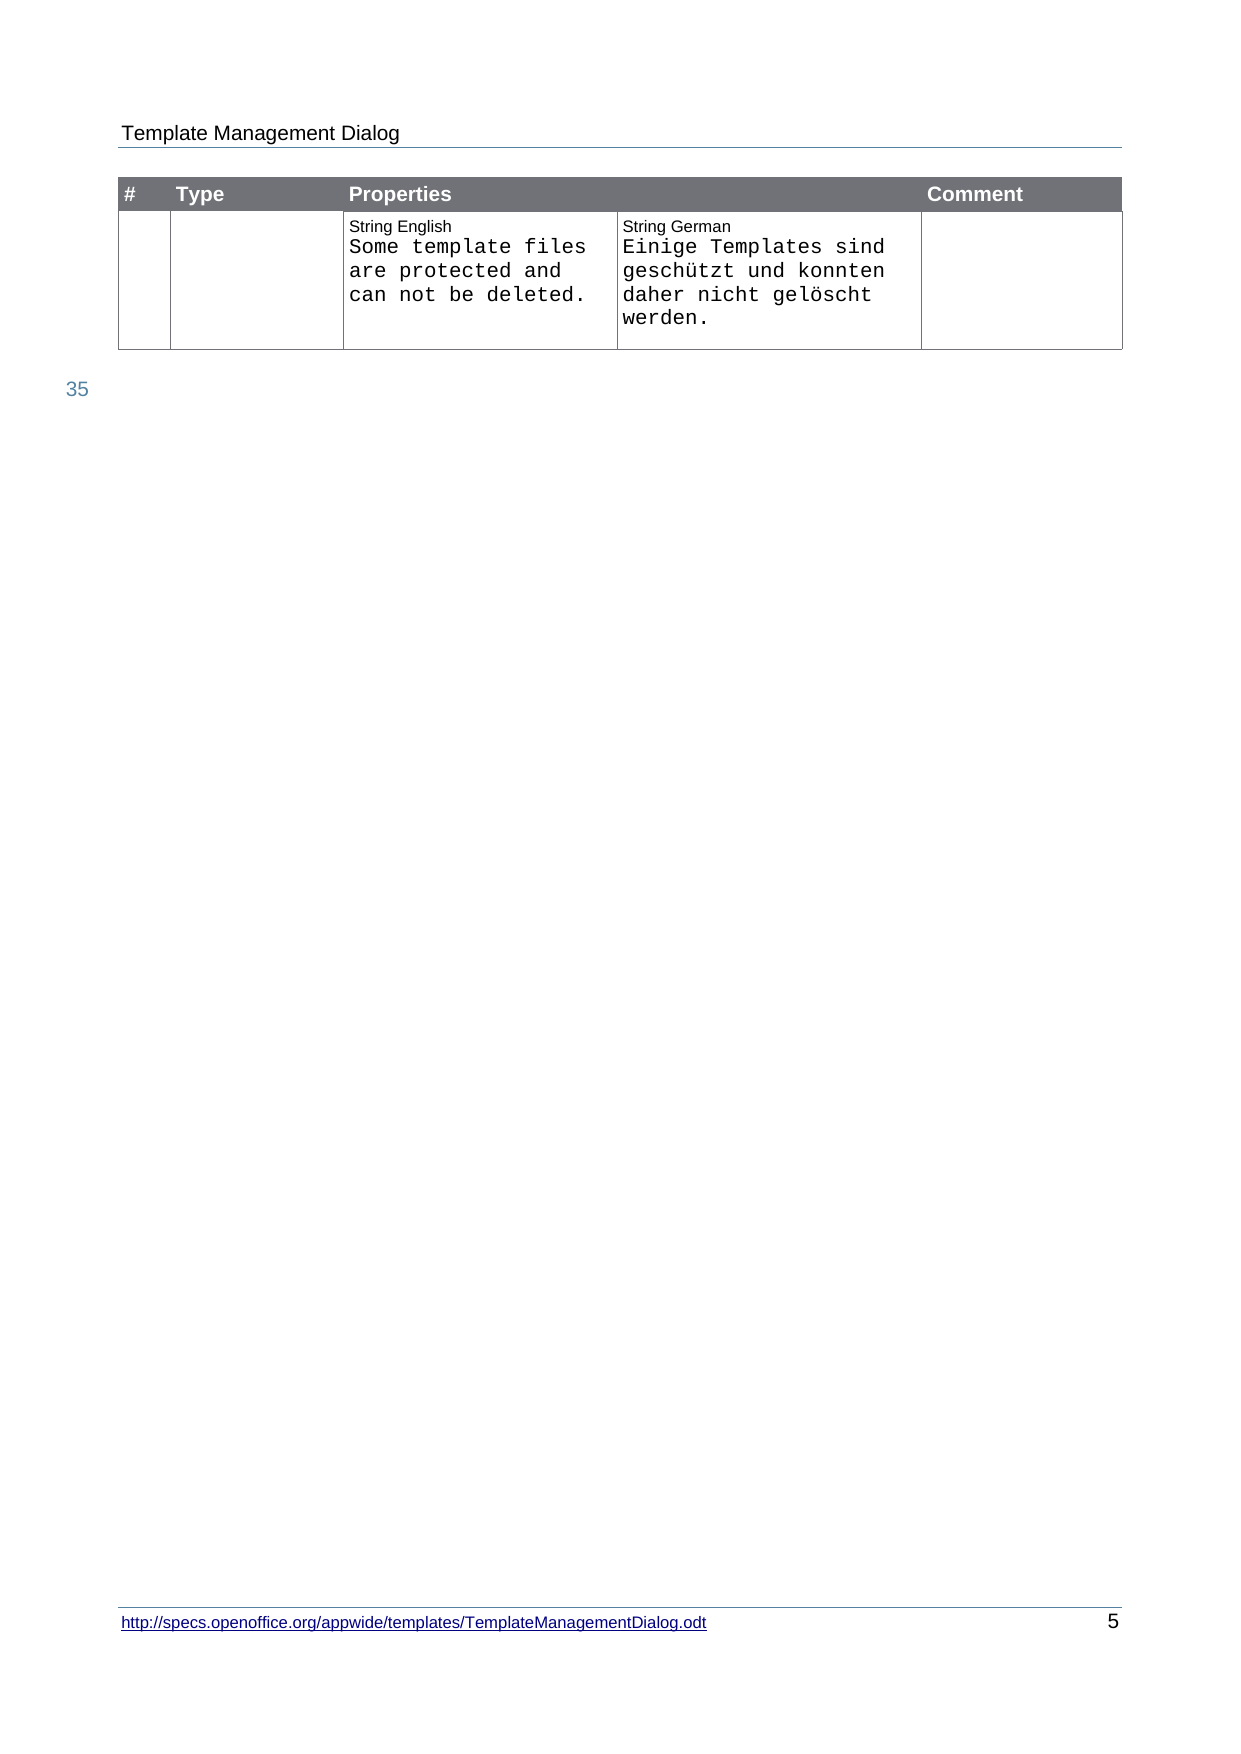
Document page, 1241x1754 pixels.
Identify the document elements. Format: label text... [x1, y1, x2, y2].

table_header Properties [343, 177, 921, 211]
table_header Type [170, 177, 343, 211]
table_cell String German Einige Templates sind geschützt und konnten daher nicht gelöscht werden. [618, 212, 921, 349]
table_header # [118, 177, 170, 211]
table_cell <#> [119, 211, 170, 349]
table_cell [171, 211, 343, 349]
table_cell String English Some template files are protected and can not be deleted. [344, 212, 617, 349]
table_header Comment [921, 177, 1122, 211]
table_cell [922, 212, 1122, 349]
